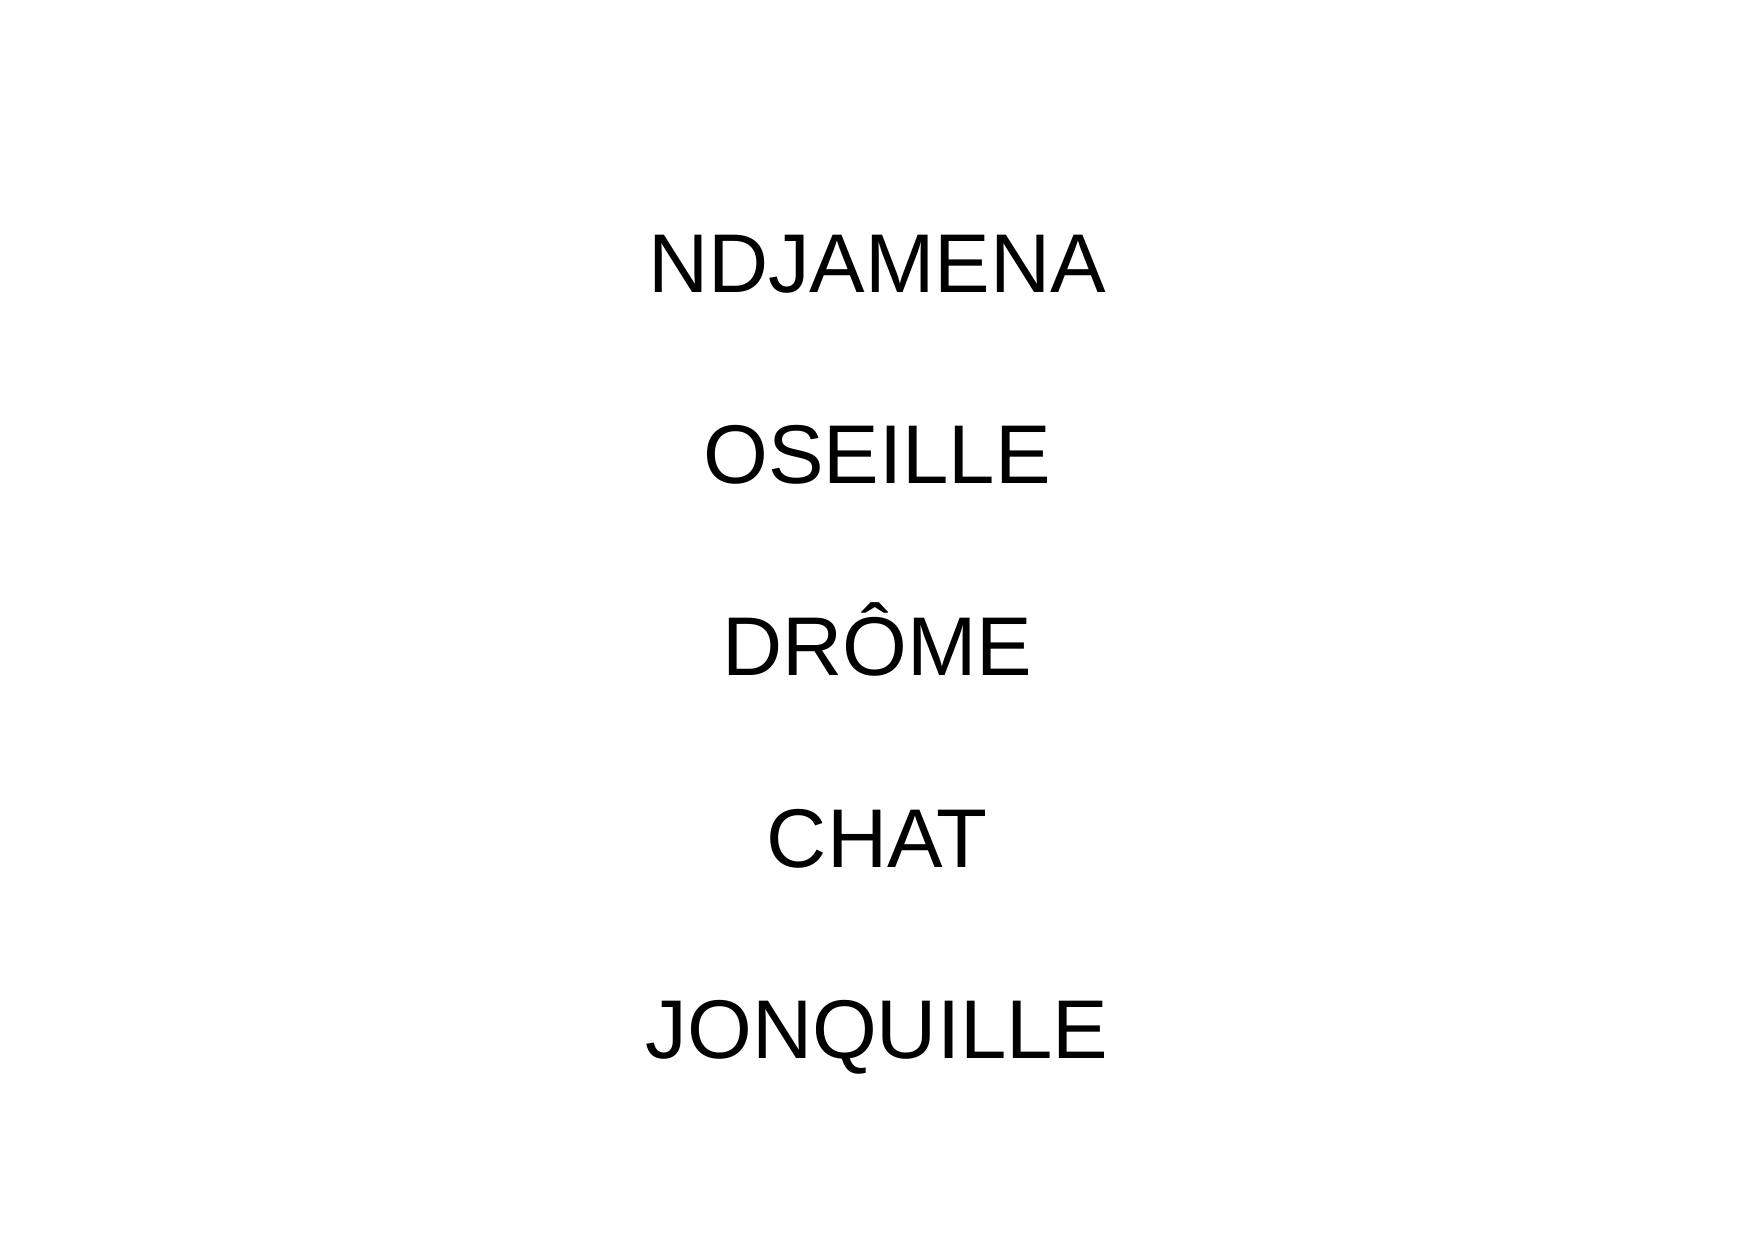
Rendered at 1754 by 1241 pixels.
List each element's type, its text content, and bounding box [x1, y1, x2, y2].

text DRÔME [118, 597, 1636, 693]
text OSEILLE [118, 406, 1636, 501]
text JONQUILLE [118, 981, 1636, 1076]
text CHAT [118, 789, 1636, 885]
text NDJAMENA [118, 214, 1636, 310]
